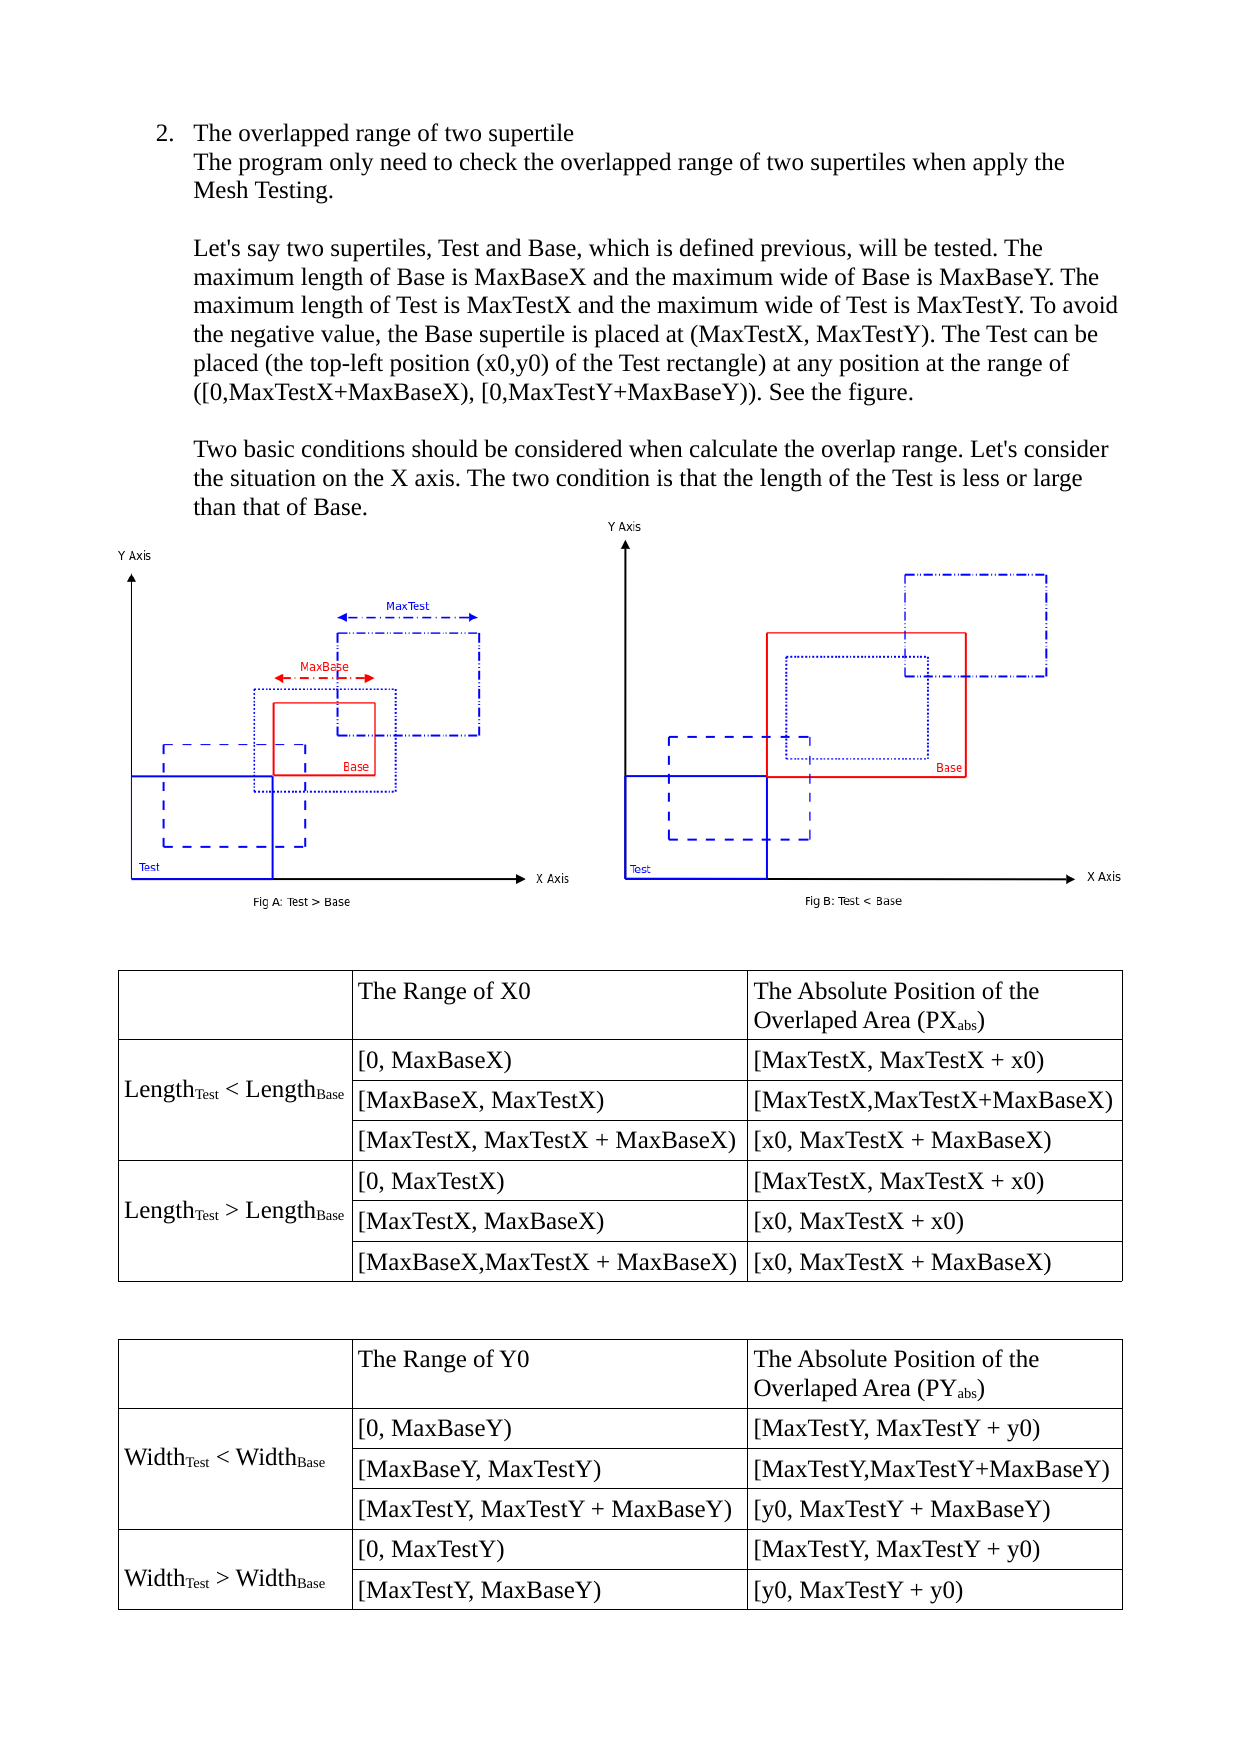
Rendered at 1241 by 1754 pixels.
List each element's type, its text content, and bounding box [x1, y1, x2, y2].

table_cell [y0, MaxTestY + y0) [748, 1570, 1122, 1609]
table_cell [0, MaxBaseY) [353, 1409, 747, 1448]
table_cell [MaxTestY, MaxTestY + y0) [748, 1530, 1122, 1569]
table_cell [MaxBaseX,MaxTestX + MaxBaseX) [353, 1242, 747, 1281]
table_cell [MaxBaseY, MaxTestY) [353, 1449, 747, 1488]
table_cell LengthTest > LengthBase [119, 1161, 352, 1281]
table_cell [MaxBaseX, MaxTestX) [353, 1081, 747, 1120]
table_header The Range of X0 [353, 971, 747, 1039]
table_cell [x0, MaxTestX + MaxBaseX) [748, 1121, 1122, 1160]
table_cell [MaxTestX, MaxBaseX) [353, 1201, 747, 1241]
table_cell [0, MaxBaseX) [353, 1040, 747, 1079]
table_cell [MaxTestX, MaxTestX + x0) [748, 1161, 1122, 1200]
table_header The Absolute Position of the Overlaped Area (PYabs) [748, 1340, 1122, 1408]
table_cell [0, MaxTestX) [353, 1161, 747, 1200]
table_cell [MaxTestX, MaxTestX + x0) [748, 1040, 1122, 1079]
table_cell [0, MaxTestY) [353, 1530, 747, 1569]
table_cell [MaxTestY,MaxTestY+MaxBaseY) [748, 1449, 1122, 1488]
table_cell [y0, MaxTestY + MaxBaseY) [748, 1489, 1122, 1529]
table_cell [MaxTestY, MaxTestY + MaxBaseY) [353, 1489, 747, 1529]
table_header [119, 971, 352, 1039]
table_cell [MaxTestX,MaxTestX+MaxBaseX) [748, 1081, 1122, 1120]
list Two basic conditions should be considered when calculate the overlap range. Let's consider the situation on the X axis. The two condition is that the length of the Test is less or large than that of Base. [156, 434, 1122, 520]
table_cell WidthTest > WidthBase [119, 1530, 352, 1609]
table_header The Absolute Position of the Overlaped Area (PXabs) [748, 971, 1122, 1039]
table_cell [x0, MaxTestX + MaxBaseX) [748, 1242, 1122, 1281]
list The program only need to check the overlapped range of two supertiles when apply the Mesh Testing. [156, 147, 1122, 204]
table_cell WidthTest < WidthBase [119, 1409, 352, 1529]
table_cell [MaxTestY, MaxTestY + y0) [748, 1409, 1122, 1448]
table_cell [MaxTestX, MaxTestX + MaxBaseX) [353, 1121, 747, 1160]
table_cell [x0, MaxTestX + x0) [748, 1201, 1122, 1241]
table_header [119, 1340, 352, 1408]
list Let's say two supertiles, Test and Base, which is defined previous, will be tested. The maximum length of Base is MaxBaseX and the maximum wide of Base is MaxBaseY. The maximum length of Test is MaxTestX and the maximum wide of Test is MaxTestY. To avoid the negative value, the Base supertile is placed at (MaxTestX, MaxTestY). The Test can be placed (the top-left position (x0,y0) of the Test rectangle) at any position at the range of ([0,MaxTestX+MaxBaseX), [0,MaxTestY+MaxBaseY)). See the figure. [156, 233, 1122, 406]
table_header The Range of Y0 [353, 1340, 747, 1408]
table_cell LengthTest < LengthBase [119, 1040, 352, 1160]
picture [118, 520, 1122, 913]
table_cell [MaxTestY, MaxBaseY) [353, 1570, 747, 1609]
list The overlapped range of two supertile [156, 118, 1122, 147]
